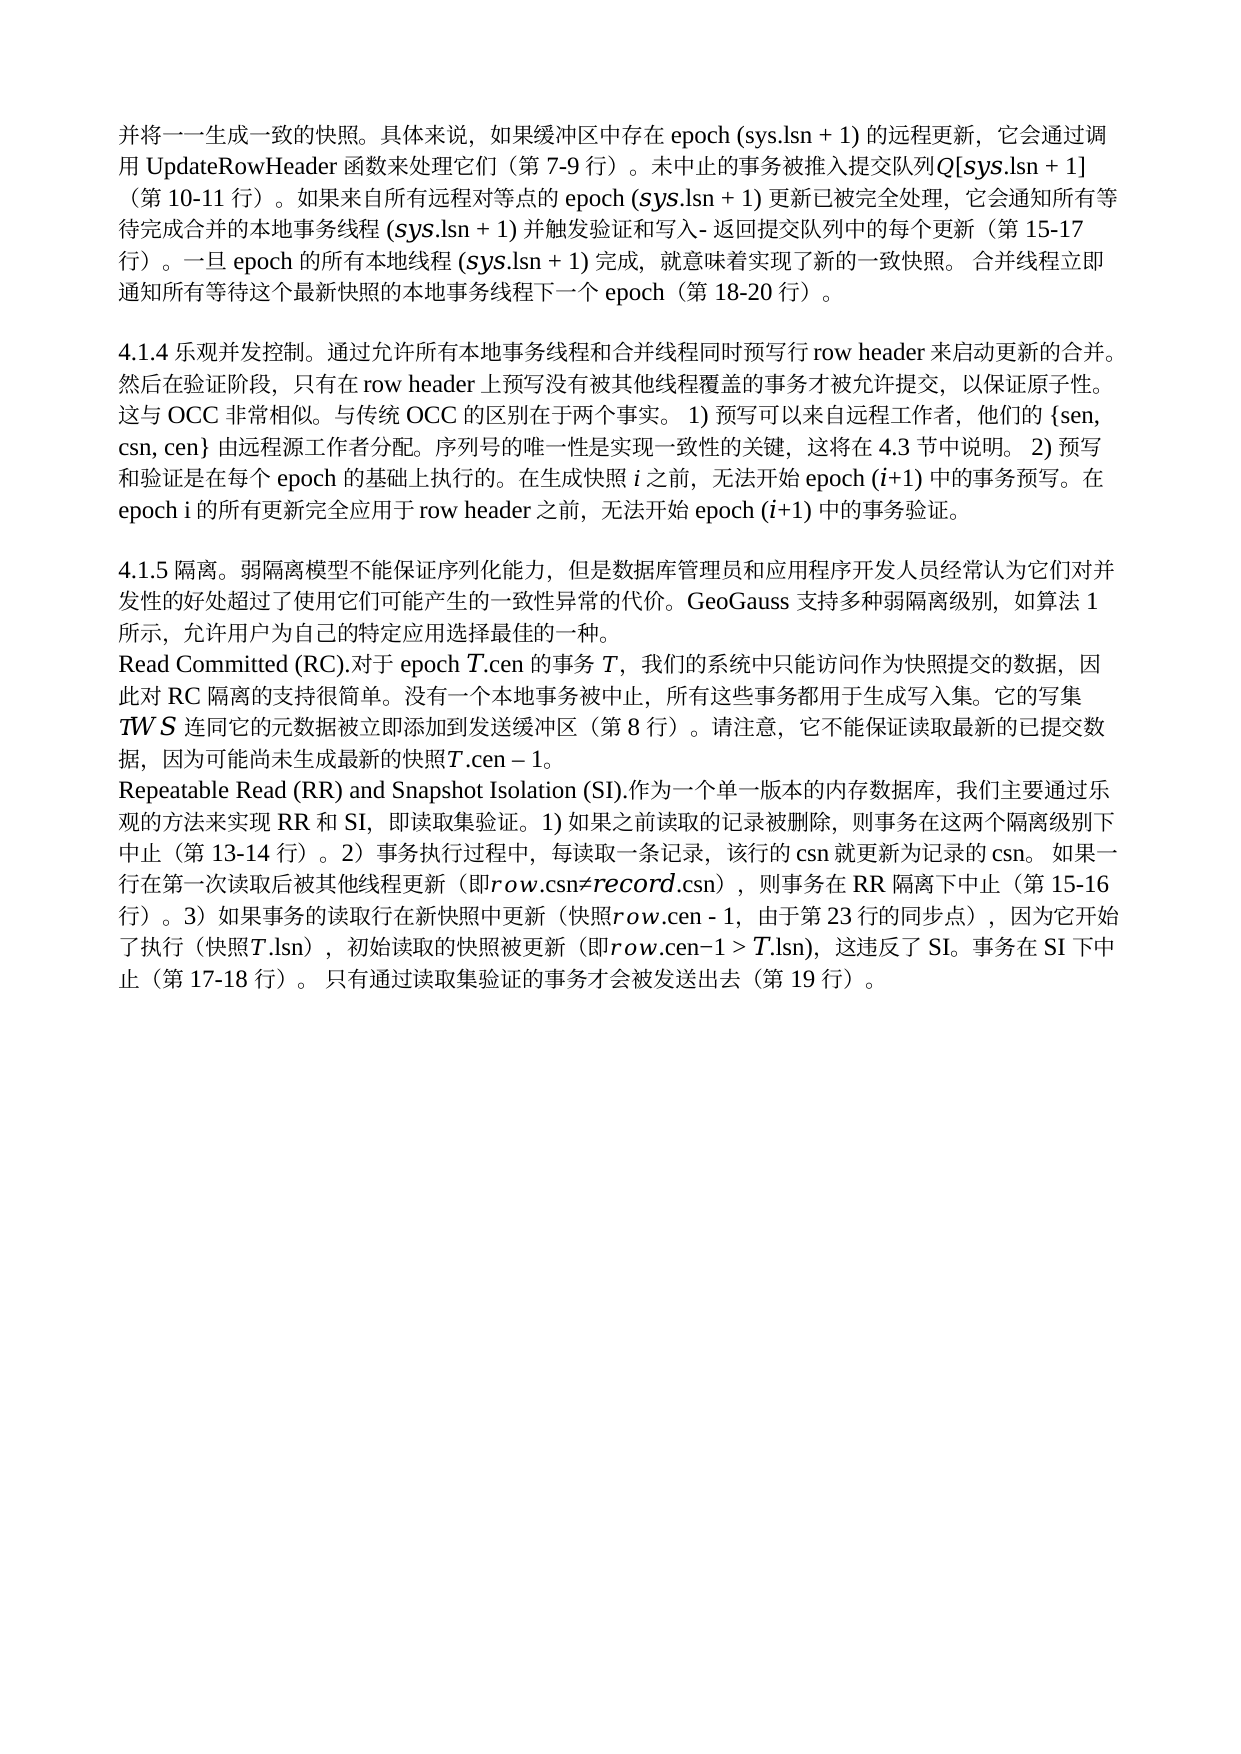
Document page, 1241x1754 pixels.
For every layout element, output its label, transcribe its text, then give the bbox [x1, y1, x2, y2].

text 4.1.5 隔离。弱隔离模型不能保证序列化能力，但是数据库管理员和应用程序开发人员经常认为它们对并发性的好处超过了使用它们可能产生的一致性异常的代价。GeoGauss 支持多种弱隔离级别，如算法 1 所示，允许用户为自己的特定应用选择最佳的一种。 [118, 553, 1122, 647]
text Read Committed (RC).对于 epoch 𝑇.cen 的事务 𝑇，我们的系统中只能访问作为快照提交的数据，因此对 RC 隔离的支持很简单。没有一个本地事务被中止，所有这些事务都用于生成写入集。它的写集𝑇.𝑊𝑆 连同它的元数据被立即添加到发送缓冲区（第 8 行）。请注意，它不能保证读取最新的已提交数据，因为可能尚未生成最新的快照𝑇.cen – 1。 [118, 647, 1122, 773]
text 4.1.4 乐观并发控制。通过允许所有本地事务线程和合并线程同时预写行row header来启动更新的合并。然后在验证阶段，只有在row header上预写没有被其他线程覆盖的事务才被允许提交，以保证原子性。这与 OCC 非常相似。与传统 OCC 的区别在于两个事实。 1) 预写可以来自远程工作者，他们的 {sen, csn, cen} 由远程源工作者分配。序列号的唯一性是实现一致性的关键，这将在 4.3 节中说明。 2) 预写和验证是在每个 epoch 的基础上执行的。在生成快照 𝑖 之前，无法开始 epoch (𝑖+1) 中的事务预写。在 epoch i的所有更新完全应用于row header之前，无法开始 epoch (𝑖+1) 中的事务验证。 [118, 336, 1122, 524]
text 并将一一生成一致的快照。具体来说，如果缓冲区中存在 epoch (sys.lsn + 1) 的远程更新，它会通过调用 UpdateRowHeader 函数来处理它们（第 7-9 行）。未中止的事务被推入提交队列𝑄[𝑠𝑦𝑠.lsn + 1]（第 10-11 行）。如果来自所有远程对等点的 epoch (𝑠𝑦𝑠.lsn + 1) 更新已被完全处理，它会通知所有等待完成合并的本地事务线程 (𝑠𝑦𝑠.lsn + 1) 并触发验证和写入- 返回提交队列中的每个更新（第 15-17 行）。一旦 epoch 的所有本地线程 (𝑠𝑦𝑠.lsn + 1) 完成，就意味着实现了新的一致快照。 合并线程立即通知所有等待这个最新快照的本地事务线程下一个 epoch（第 18-20 行）。 [118, 118, 1122, 307]
text Repeatable Read (RR) and Snapshot Isolation (SI).作为一个单一版本的内存数据库，我们主要通过乐观的方法来实现 RR 和 SI，即读取集验证。1) 如果之前读取的记录被删除，则事务在这两个隔离级别下中止（第 13-14 行）。2）事务执行过程中，每读取一条记录，该行的csn就更新为记录的csn。 如果一行在第一次读取后被其他线程更新（即𝑟𝑜𝑤.csn≠𝑟𝑒𝑐𝑜𝑟𝑑.csn），则事务在 RR 隔离下中止（第 15-16 行）。3）如果事务的读取行在新快照中更新（快照𝑟𝑜𝑤.cen - 1，由于第23行的同步点），因为它开始了执行（快照𝑇.lsn），初始读取的快照被更新（即𝑟𝑜𝑤.cen−1 > 𝑇.lsn)，这违反了 SI。事务在 SI 下中止（第 17-18 行）。 只有通过读取集验证的事务才会被发送出去（第 19 行）。 [118, 773, 1122, 993]
